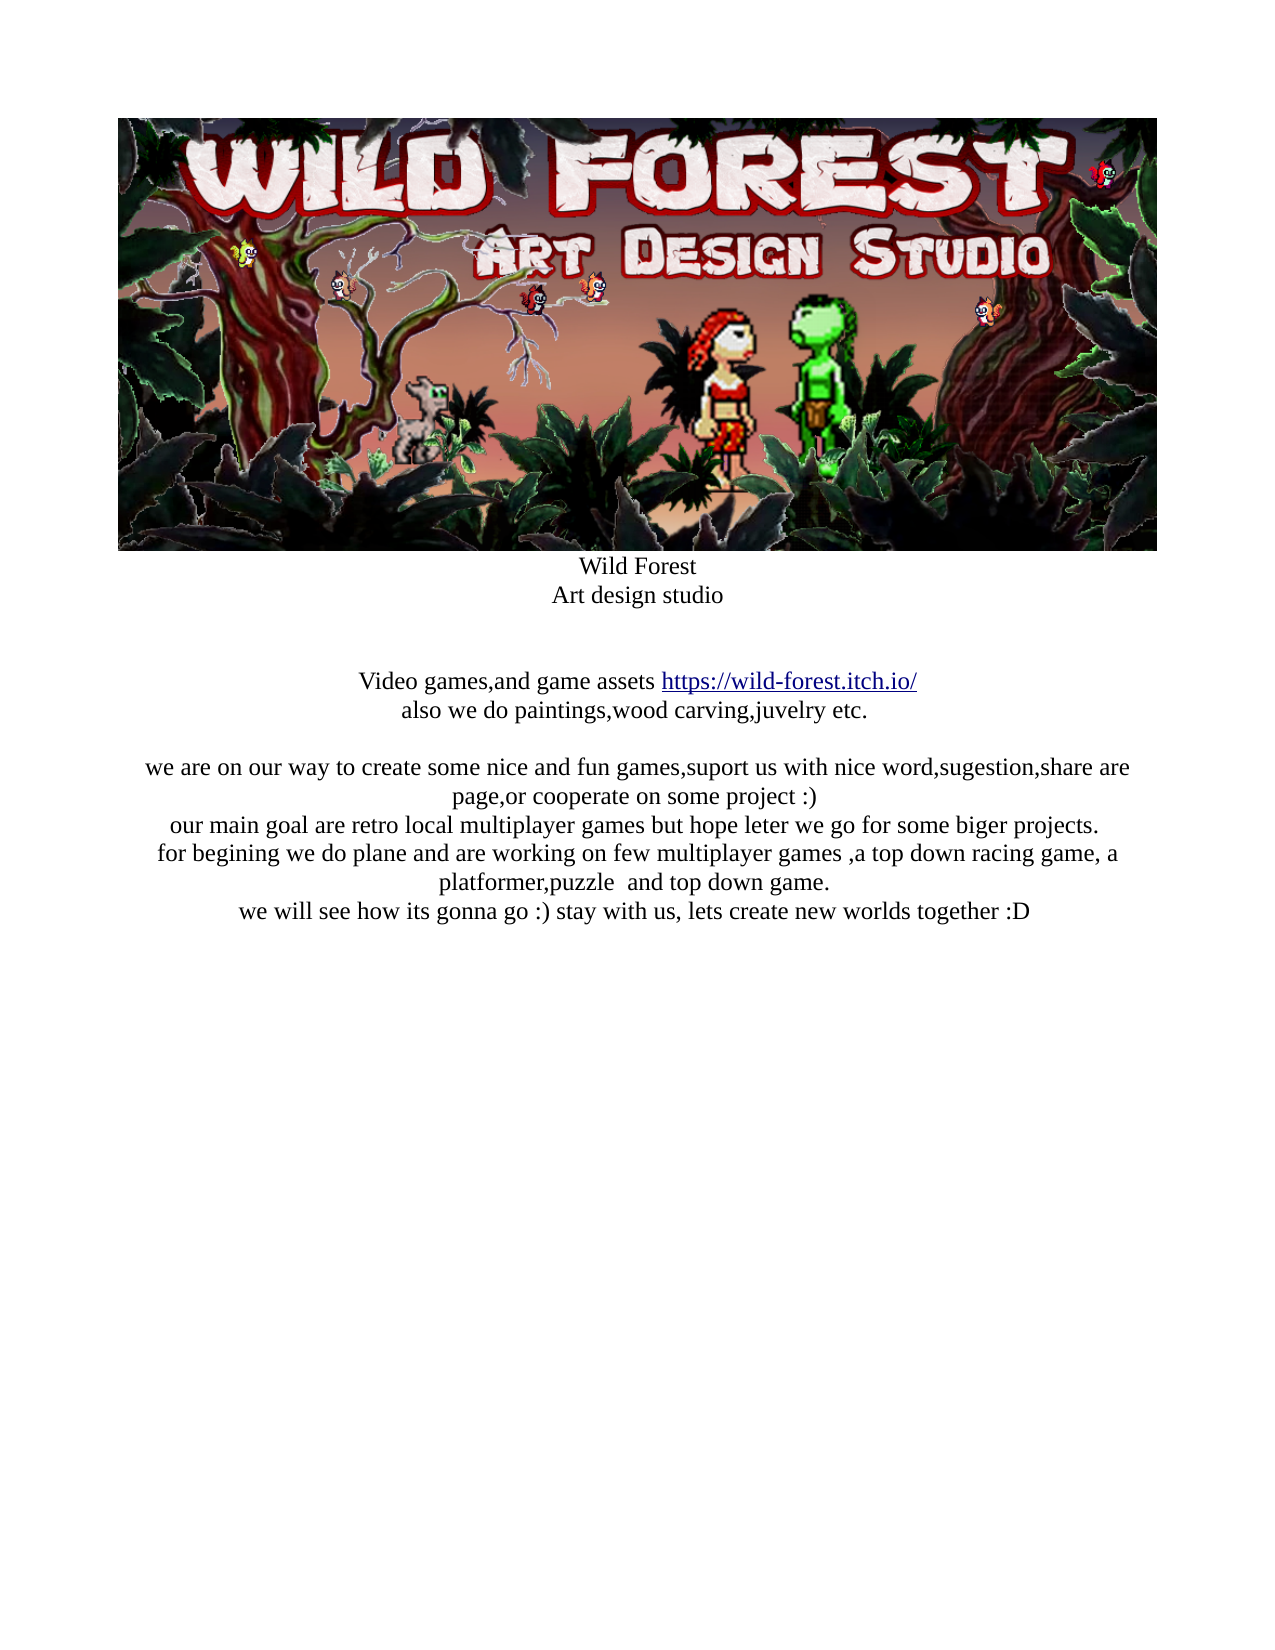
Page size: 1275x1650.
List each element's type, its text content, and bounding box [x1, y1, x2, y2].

text Wild Forest Art design studio [118, 551, 1157, 608]
text Video games,and game assets https://wild-forest.itch.io/ also we do paintings,wood carving,juvelry etc. we are on our way to create some nice and fun games,suport us with nice word,sugestion,share are page,or cooperate on some project :) our main goal are retro local multiplayer games but hope leter we go for some biger projects. for begining we do plane and are working on few multiplayer games ,a top down racing game, a platformer,puzzle and top down game. we will see how its gonna go :) stay with us, lets create new worlds together :D [118, 608, 1157, 1040]
picture [118, 118, 1157, 551]
